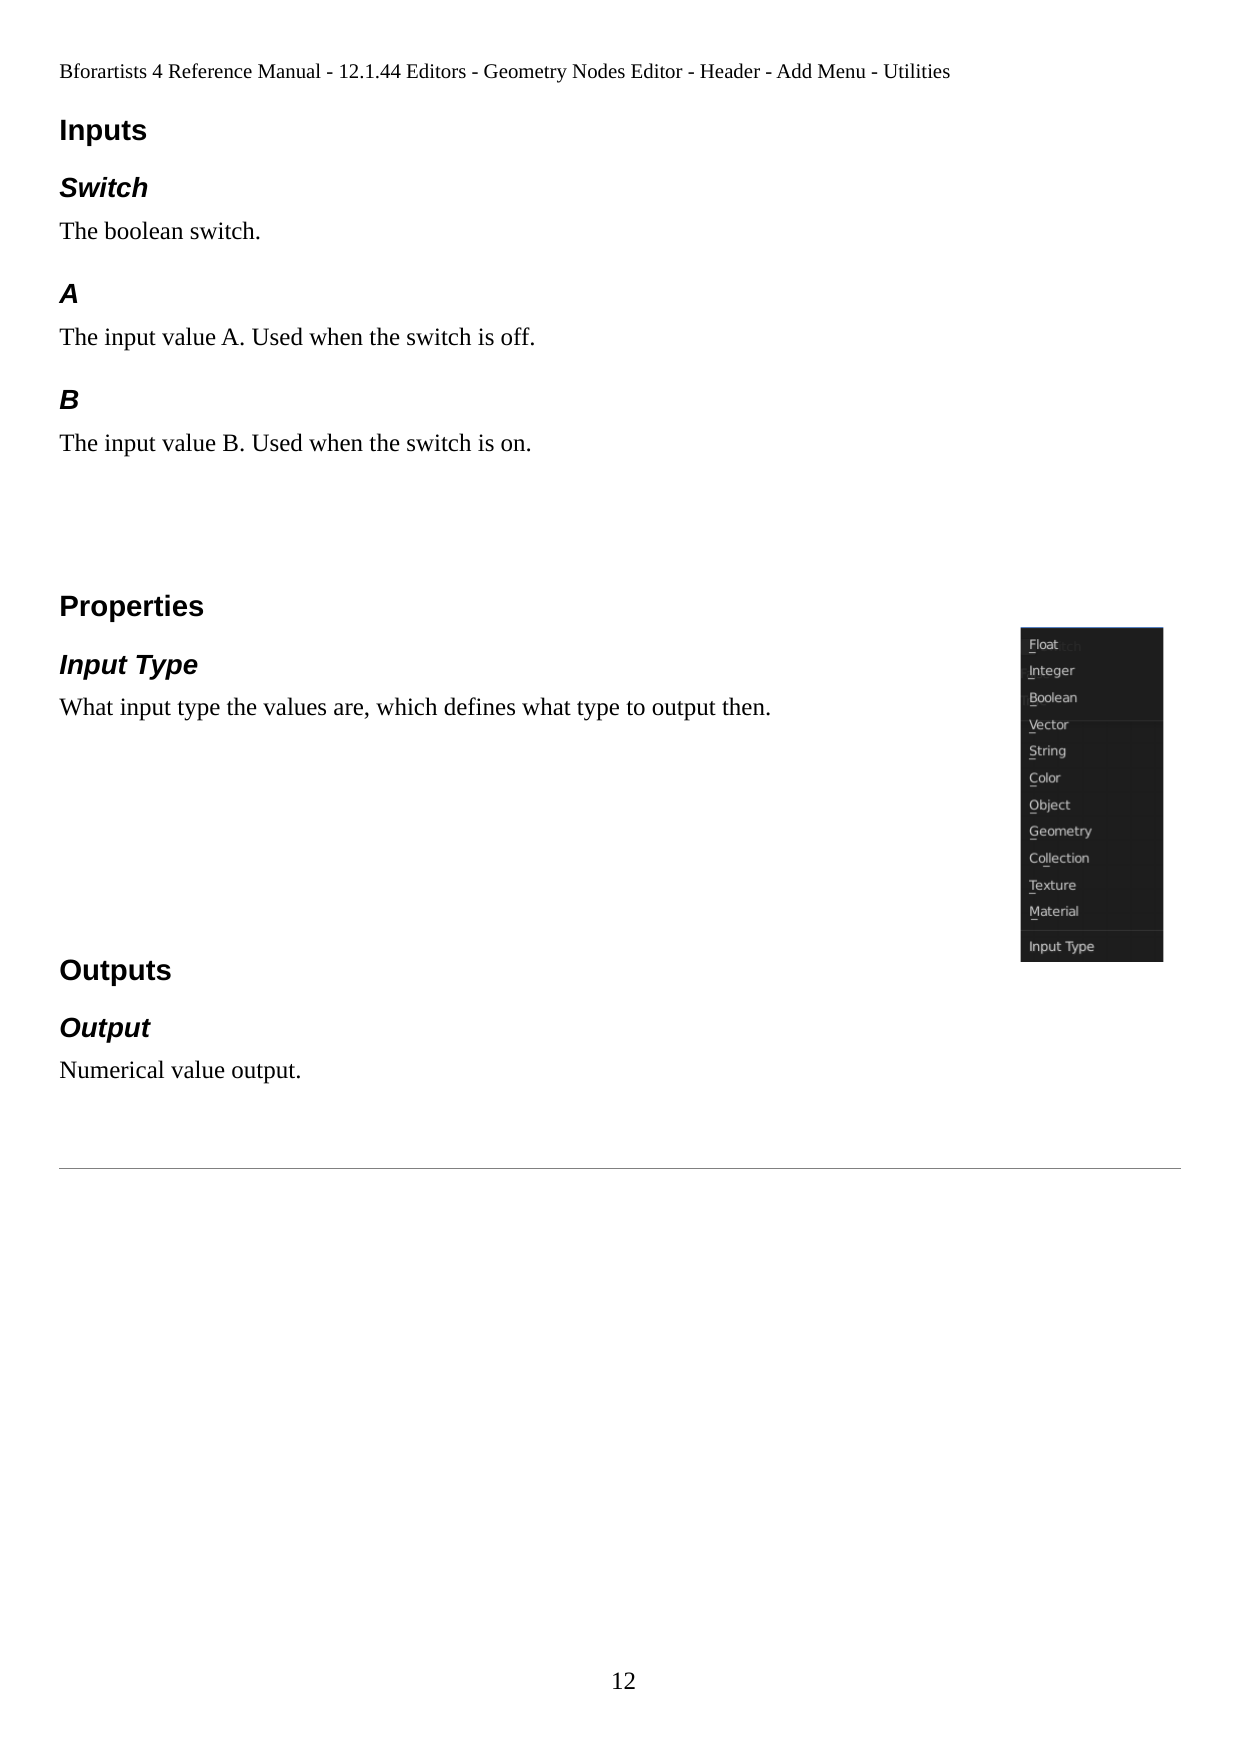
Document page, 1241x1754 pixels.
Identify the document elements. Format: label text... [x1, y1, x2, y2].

subtitle Switch [59, 171, 1181, 203]
subtitle Output [59, 1011, 1181, 1043]
subtitle Input Type [59, 648, 1020, 680]
text What input type the values are, which defines what type to output then. [59, 692, 1020, 721]
subtitle Inputs [59, 113, 1181, 146]
subtitle [1164, 648, 1181, 680]
text Numerical value output. [59, 1056, 1181, 1084]
subtitle A [59, 277, 1181, 309]
picture [1020, 627, 1164, 962]
subtitle B [59, 383, 1181, 415]
subtitle Properties [59, 589, 1181, 623]
text The input value B. Used when the switch is on. [59, 428, 1181, 456]
text The boolean switch. [59, 216, 1181, 244]
subtitle Outputs [59, 952, 1181, 986]
text The input value A. Used when the switch is off. [59, 322, 1181, 350]
